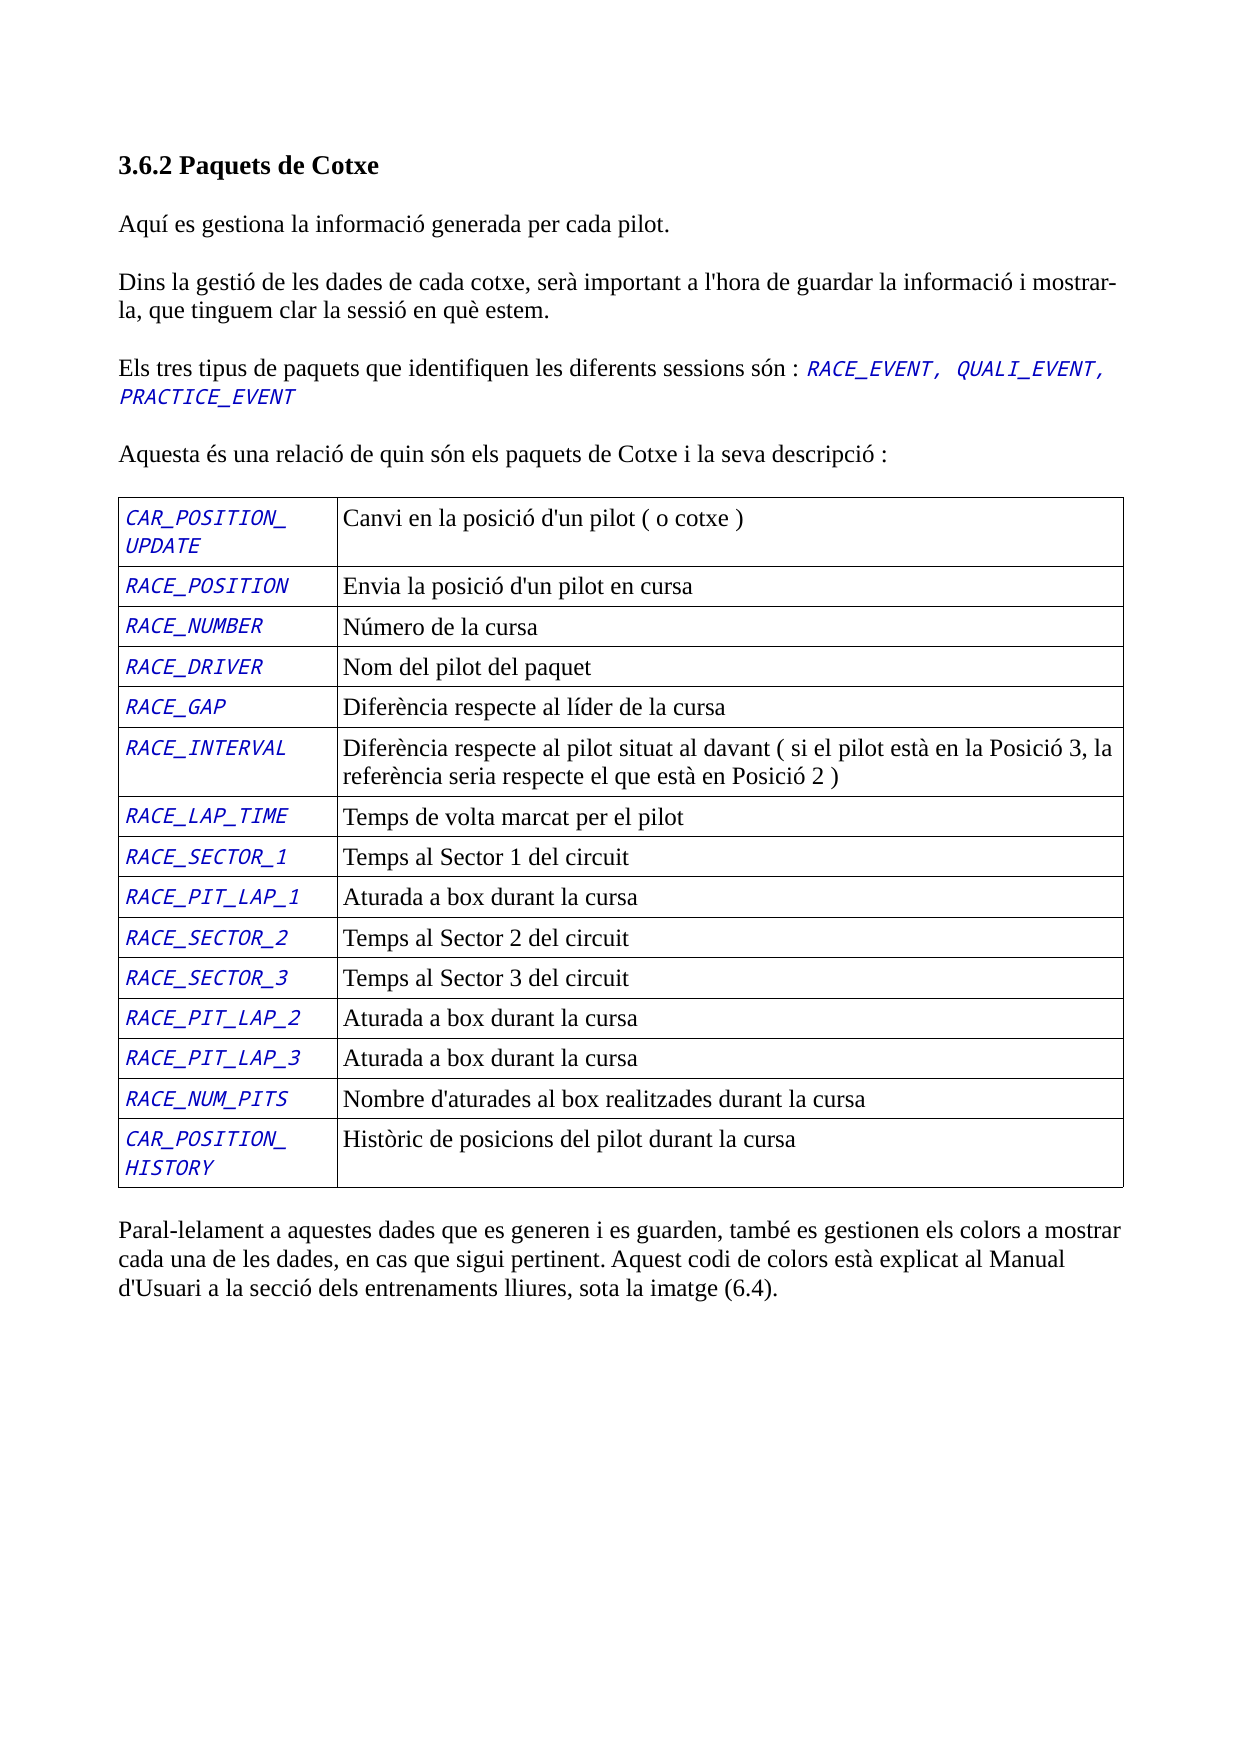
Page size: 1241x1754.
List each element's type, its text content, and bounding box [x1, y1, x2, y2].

table_cell Aturada a box durant la cursa [338, 999, 1123, 1038]
table_cell Temps al Sector 1 del circuit [338, 837, 1123, 876]
table_cell Aturada a box durant la cursa [338, 877, 1123, 917]
table_header CAR_POSITION_ UPDATE [119, 498, 337, 566]
text Els tres tipus de paquets que identifiquen les diferents sessions són : RACE_EVENT, QUALI_EVENT, PRACTICE_EVENT [118, 353, 1122, 411]
text 3.6.2 Paquets de Cotxe [118, 149, 1122, 180]
table_cell Temps al Sector 2 del circuit [338, 918, 1123, 957]
table_cell Número de la cursa [338, 607, 1123, 646]
text Paral-lelament a aquestes dades que es generen i es guarden, també es gestionen els colors a mostrar cada una de les dades, en cas que sigui pertinent. Aquest codi de colors està explicat al Manual d'Usuari a la secció dels entrenaments lliures, sota la imatge (6.4). [118, 1216, 1122, 1302]
table_cell CAR_POSITION_ HISTORY [119, 1119, 337, 1187]
text Aquí es gestiona la informació generada per cada pilot. [118, 209, 1122, 238]
table_cell RACE_NUM_PITS [119, 1079, 337, 1118]
table_cell RACE_NUMBER [119, 607, 337, 646]
table_cell RACE_PIT_LAP_1 [119, 877, 337, 917]
text Dins la gestió de les dades de cada cotxe, serà important a l'hora de guardar la informació i mostrar-la, que tinguem clar la sessió en què estem. [118, 267, 1122, 324]
text Aquesta és una relació de quin són els paquets de Cotxe i la seva descripció : [118, 439, 1122, 468]
table_cell Temps al Sector 3 del circuit [338, 958, 1123, 997]
table_cell RACE_DRIVER [119, 647, 337, 686]
table_cell RACE_PIT_LAP_3 [119, 1039, 337, 1078]
table_cell Envia la posició d'un pilot en cursa [338, 567, 1123, 606]
table_cell Nom del pilot del paquet [338, 647, 1123, 686]
table_cell RACE_PIT_LAP_2 [119, 999, 337, 1038]
table_cell Temps de volta marcat per el pilot [338, 797, 1123, 836]
table_cell RACE_SECTOR_3 [119, 958, 337, 997]
table_cell RACE_POSITION [119, 567, 337, 606]
table_cell Nombre d'aturades al box realitzades durant la cursa [338, 1079, 1123, 1118]
table_cell RACE_SECTOR_1 [119, 837, 337, 876]
table_cell RACE_GAP [119, 687, 337, 727]
table_cell Històric de posicions del pilot durant la cursa [338, 1119, 1123, 1187]
table_cell Aturada a box durant la cursa [338, 1039, 1123, 1078]
table_cell RACE_LAP_TIME [119, 797, 337, 836]
table_cell RACE_SECTOR_2 [119, 918, 337, 957]
table_cell Diferència respecte al pilot situat al davant ( si el pilot està en la Posició 3, la referència seria respecte el que està en Posició 2 ) [338, 728, 1123, 796]
table_cell Diferència respecte al líder de la cursa [338, 687, 1123, 727]
table_header Canvi en la posició d'un pilot ( o cotxe ) [338, 498, 1123, 566]
table_cell RACE_INTERVAL [119, 728, 337, 796]
